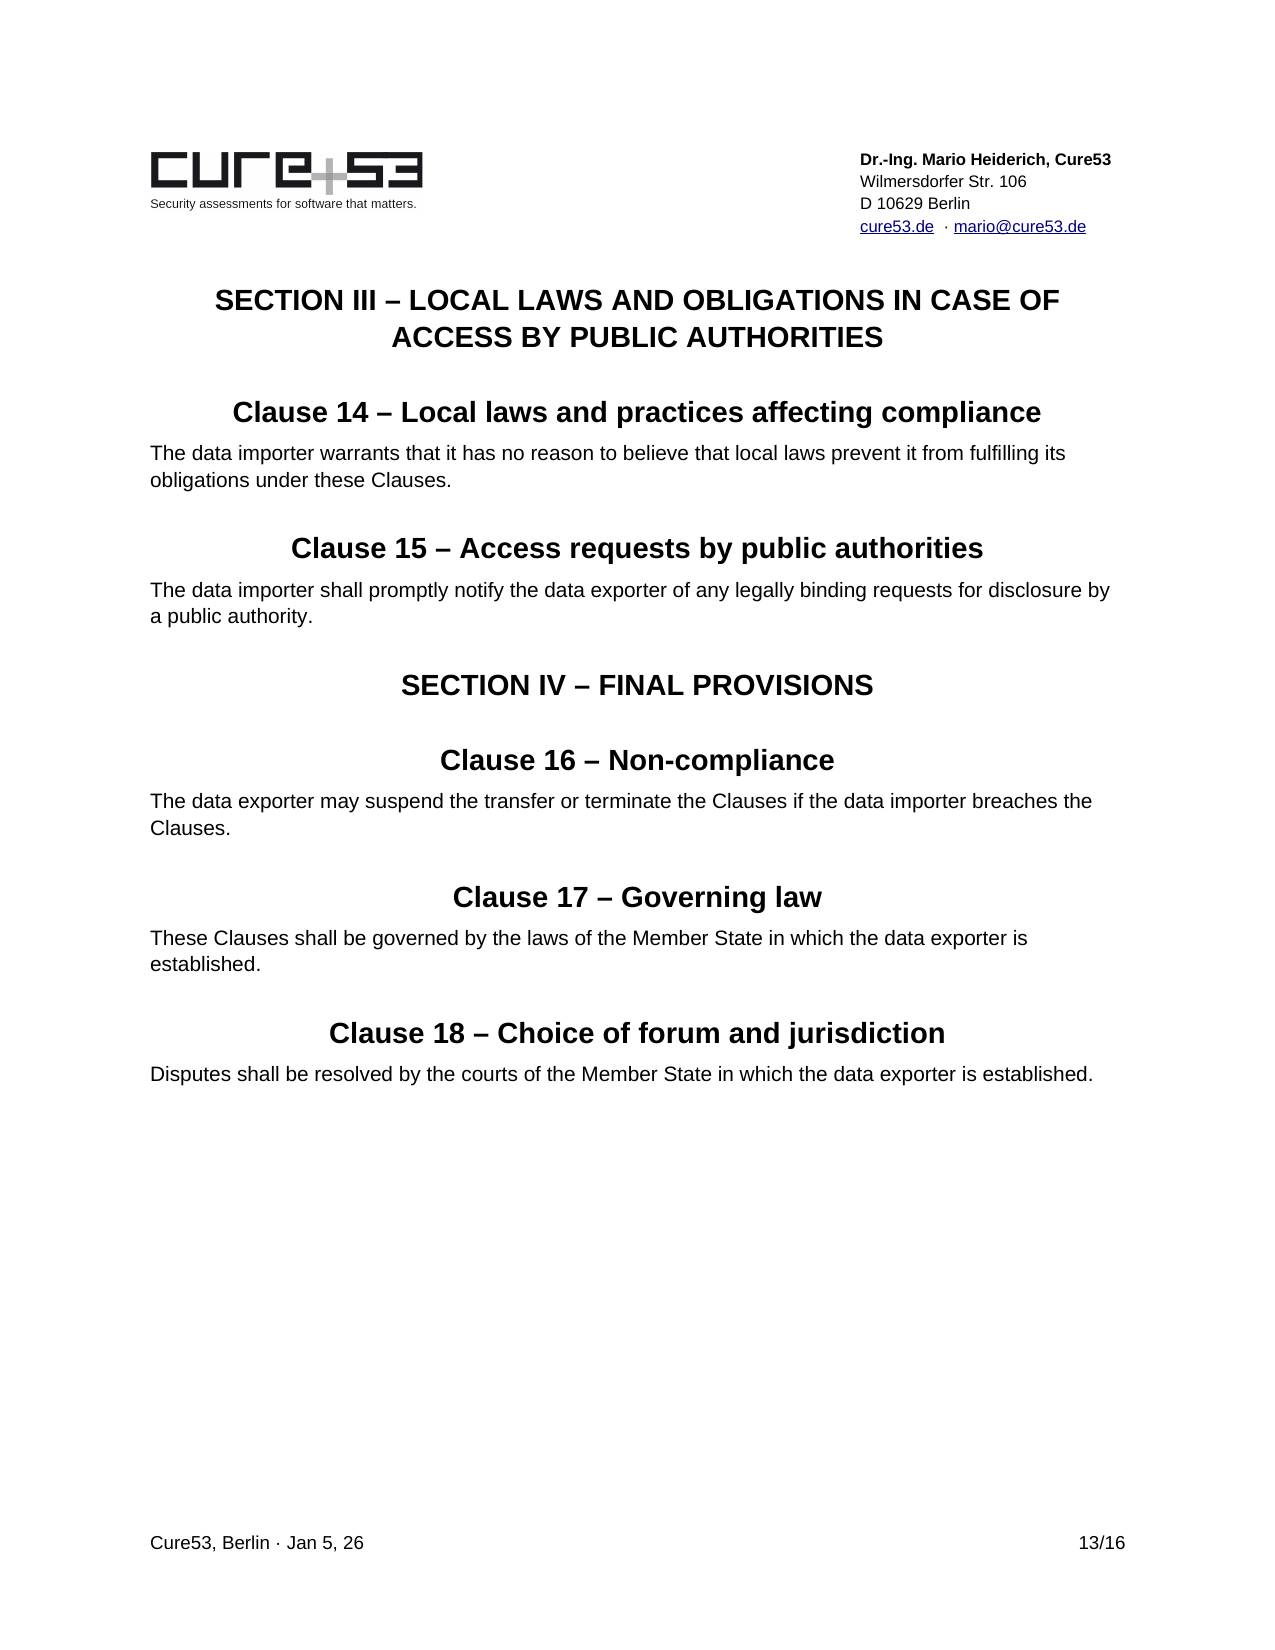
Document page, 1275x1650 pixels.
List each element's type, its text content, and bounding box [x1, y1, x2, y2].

subtitle Clause 15 – Access requests by public authorities [150, 532, 1125, 565]
picture [150, 151, 423, 212]
subtitle Clause 14 – Local laws and practices affecting compliance [150, 396, 1125, 428]
text The data importer warrants that it has no reason to believe that local laws prevent it from fulfilling its obligations under these Clauses. [150, 442, 1125, 492]
subtitle SECTION III – LOCAL LAWS AND OBLIGATIONS IN CASE OF ACCESS BY PUBLIC AUTHORITIES [150, 284, 1125, 354]
subtitle SECTION IV – FINAL PROVISIONS [150, 669, 1125, 702]
text These Clauses shall be governed by the laws of the Member State in which the data exporter is established. [150, 926, 1125, 976]
subtitle Clause 18 – Choice of forum and jurisdiction [150, 1017, 1125, 1050]
text Disputes shall be resolved by the courts of the Member State in which the data exporter is established. [150, 1063, 1125, 1086]
text The data importer shall promptly notify the data exporter of any legally binding requests for disclosure by a public authority. [150, 578, 1125, 628]
subtitle Clause 16 – Non-compliance [150, 744, 1125, 777]
subtitle Clause 17 – Governing law [150, 881, 1125, 913]
text The data exporter may suspend the transfer or terminate the Clauses if the data importer breaches the Clauses. [150, 790, 1125, 839]
